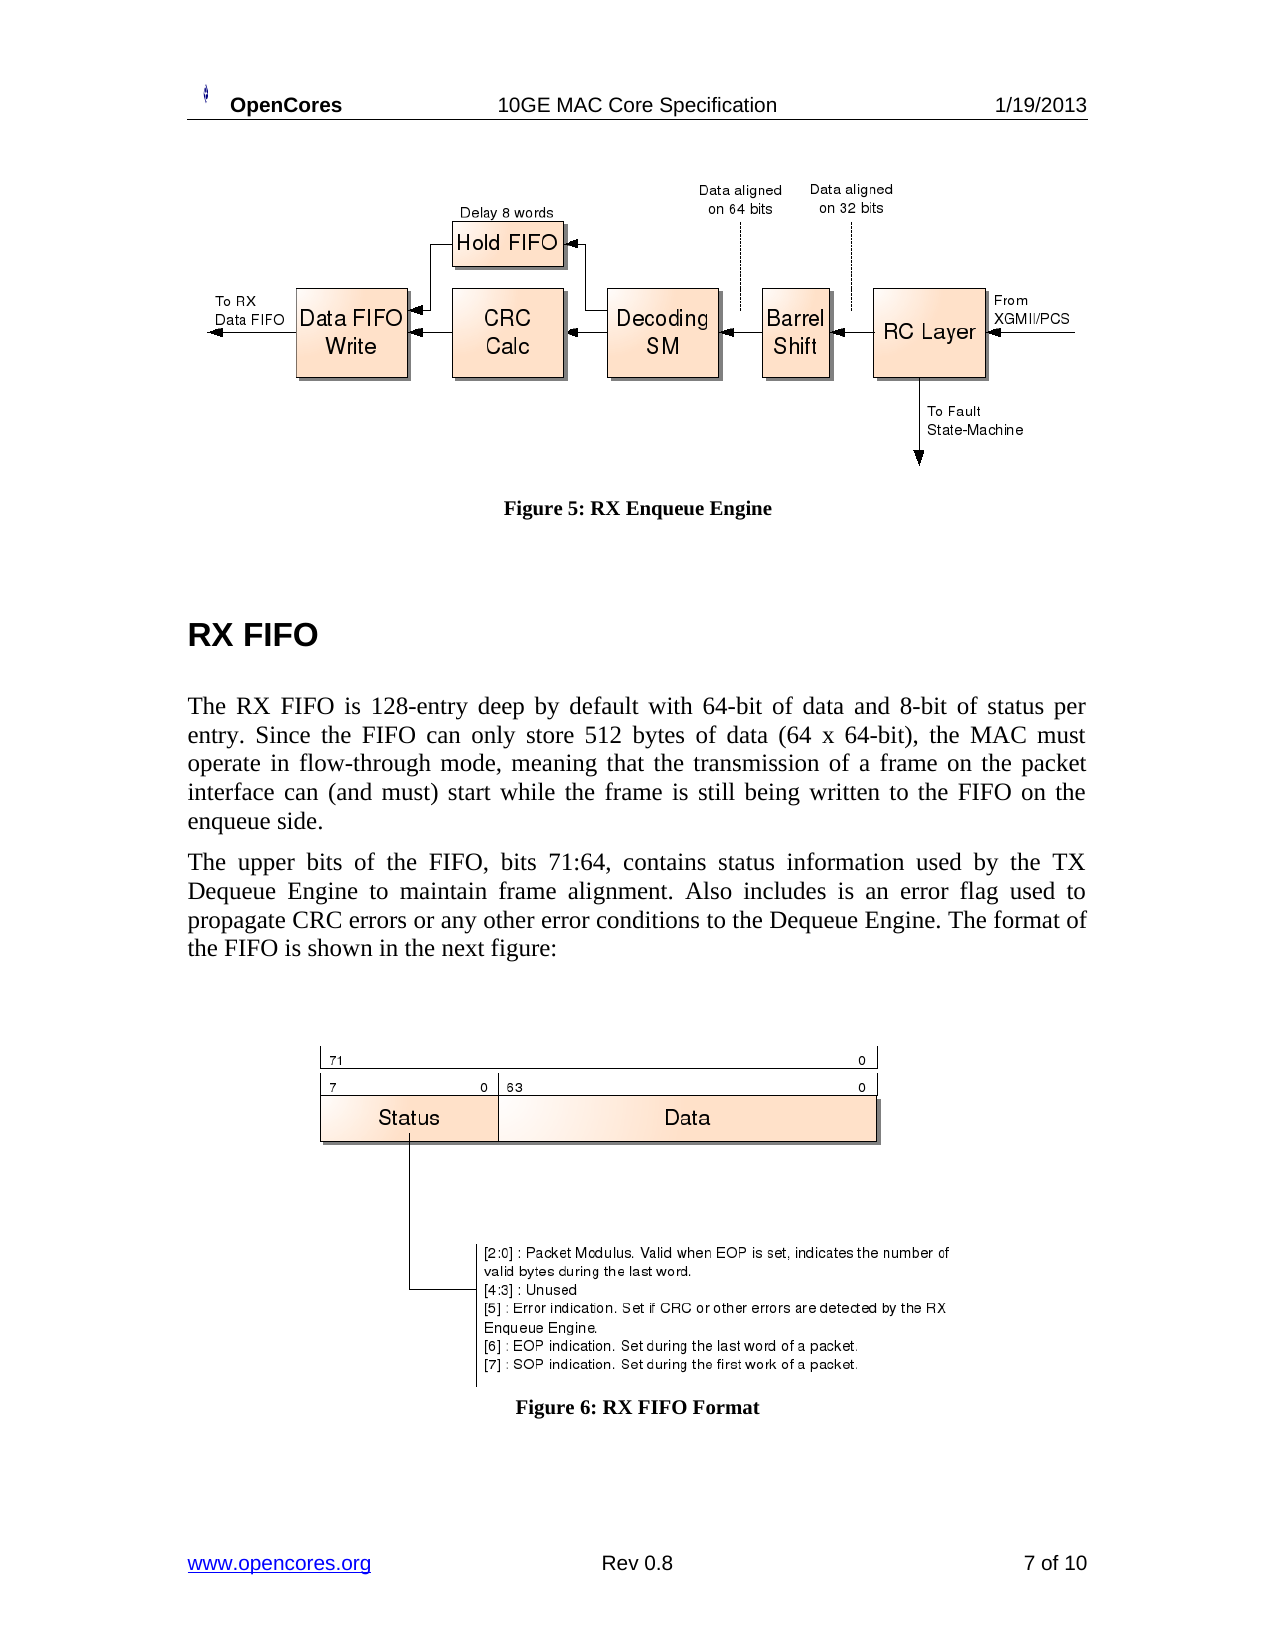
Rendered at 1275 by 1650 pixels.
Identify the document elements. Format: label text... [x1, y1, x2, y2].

text The RX FIFO is 128-entry deep by default with 64-bit of data and 8-bit of status per entry. Since the FIFO can only store 512 bytes of data (64 x 64-bit), the MAC must operate in flow-through mode, meaning that the transmission of a frame on the packet interface can (and must) start while the frame is still being written to the FIFO on the enqueue side. [187, 691, 1088, 835]
text The upper bits of the FIFO, bits 71:64, contains status information used by the TX Dequeue Engine to maintain frame alignment. Also includes is an error flag used to propagate CRC errors or any other error conditions to the Dequeue Engine. The format of the FIFO is shown in the next figure: [187, 847, 1088, 962]
subtitle RX FIFO [187, 615, 1088, 653]
text Figure 6: RX FIFO Format [187, 1396, 1088, 1419]
text Figure 5: RX Enqueue Engine [187, 496, 1088, 520]
picture [187, 1028, 1088, 1396]
picture [187, 162, 1089, 496]
